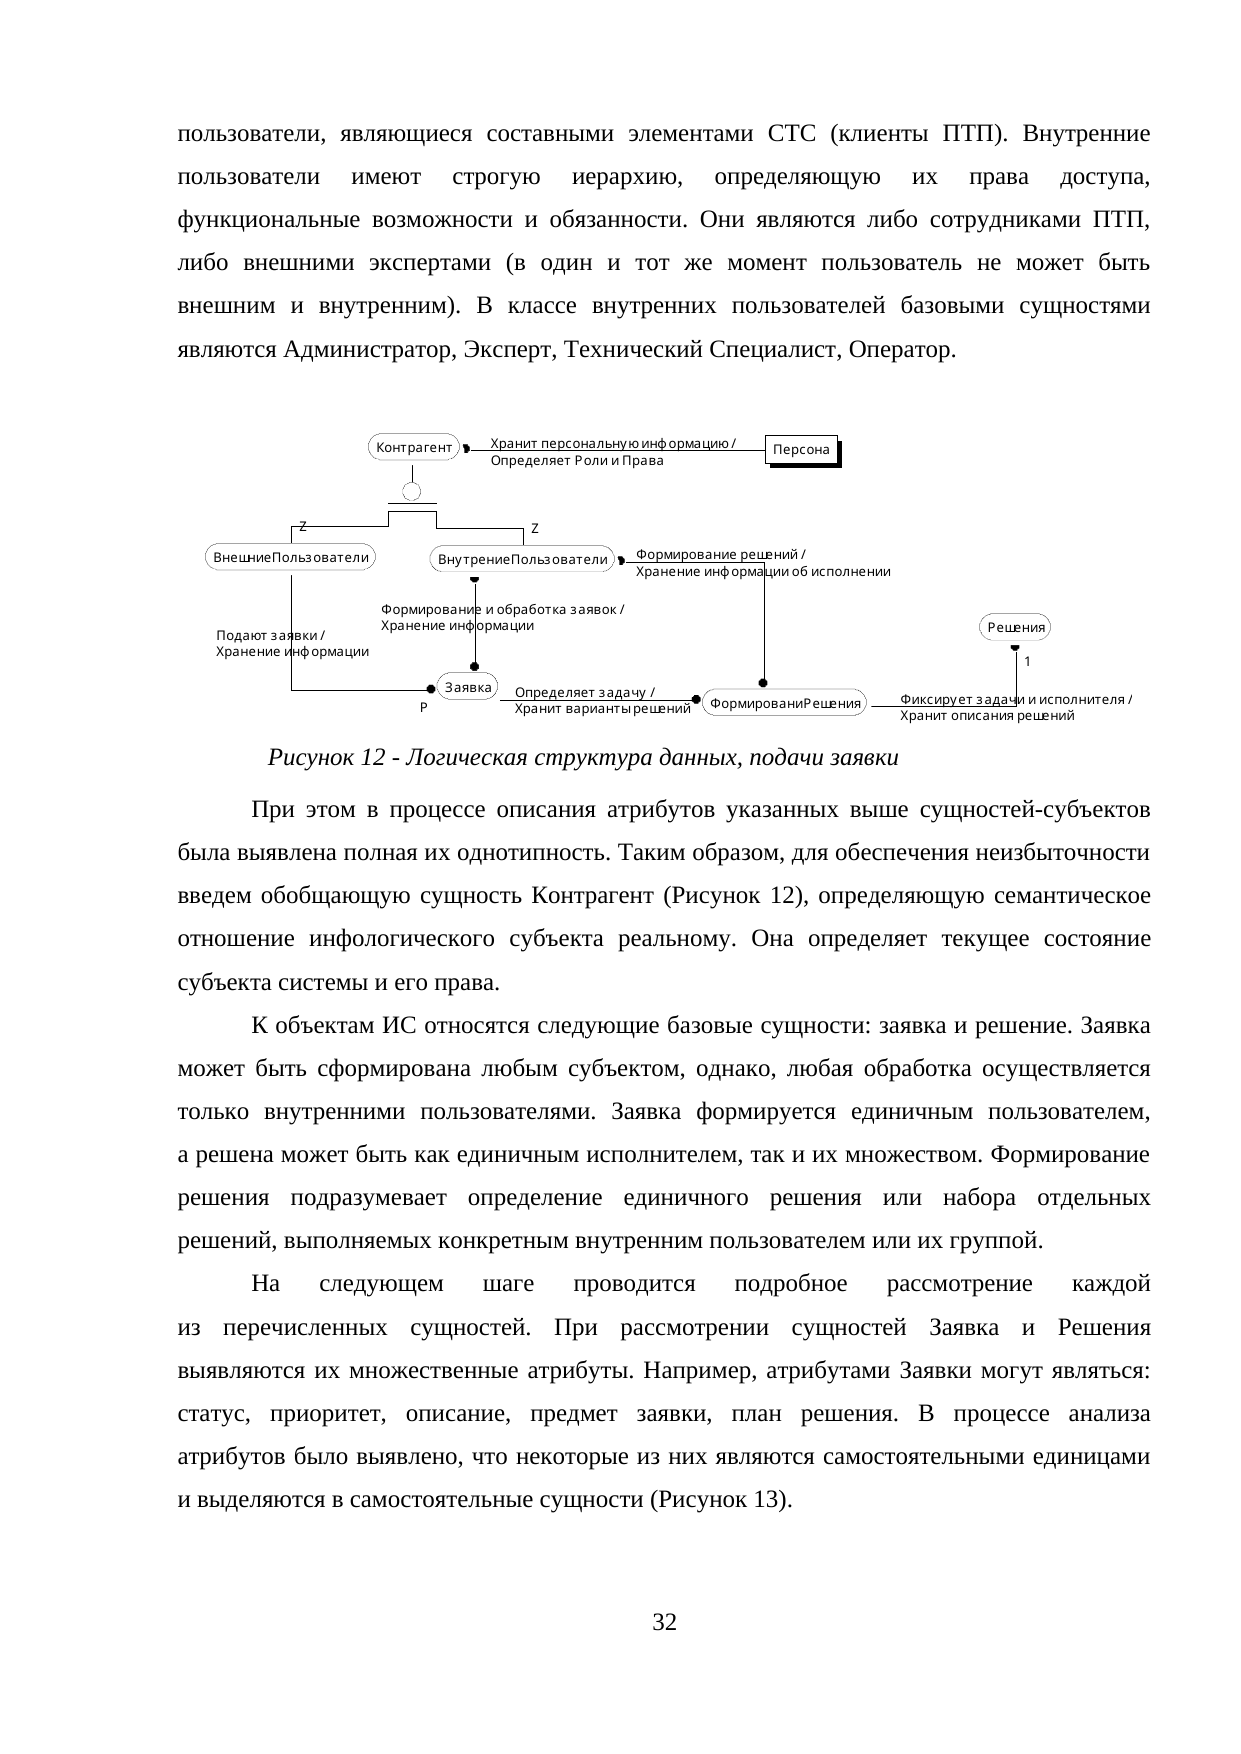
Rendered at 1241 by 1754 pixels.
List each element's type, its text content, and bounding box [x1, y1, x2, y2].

text На следующем шаге проводится подробное рассмотрение каждой из перечисленных сущностей. При рассмотрении сущностей Заявка и Решения выявляются их множественные атрибуты. Например, атрибутами Заявки могут являться: статус, приоритет, описание, предмет заявки, план решения. В процессе анализа атрибутов было выявлено, что некоторые из них являются самостоятельными единицами и выделяются в самостоятельные сущности (Рисунок 13). [177, 1268, 1152, 1513]
text пользователи, являющиеся составными элементами СТС (клиенты ПТП). Внутренние пользователи имеют строгую иерархию, определяющую их права доступа, функциональные возможности и обязанности. Они являются либо сотрудниками ПТП, либо внешними экспертами (в один и тот же момент пользователь не может быть внешним и внутренним). В классе внутренних пользователей базовыми сущностями являются Администратор, Эксперт, Технический Специалист, Оператор. [177, 118, 1152, 362]
text При этом в процессе описания атрибутов указанных выше сущностей-субъектов была выявлена полная их однотипность. Таким образом, для обеспечения неизбыточности введем обобщающую сущность Контрагент (Рисунок 12), определяющую семантическое отношение инфологического субъекта реальному. Она определяет текущее состояние субъекта системы и его права. [177, 794, 1152, 995]
text Рисунок 12 - Логическая структура данных, подачи заявки [268, 428, 1197, 771]
text К объектам ИС относятся следующие базовые сущности: заявка и решение. Заявка может быть сформирована любым субъектом, однако, любая обработка осуществляется только внутренними пользователями. Заявка формируется единичным пользователем, а решена может быть как единичным исполнителем, так и их множеством. Формирование решения подразумевает определение единичного решения или набора отдельных решений, выполняемых конкретным внутренним пользователем или их группой. [177, 1010, 1152, 1254]
